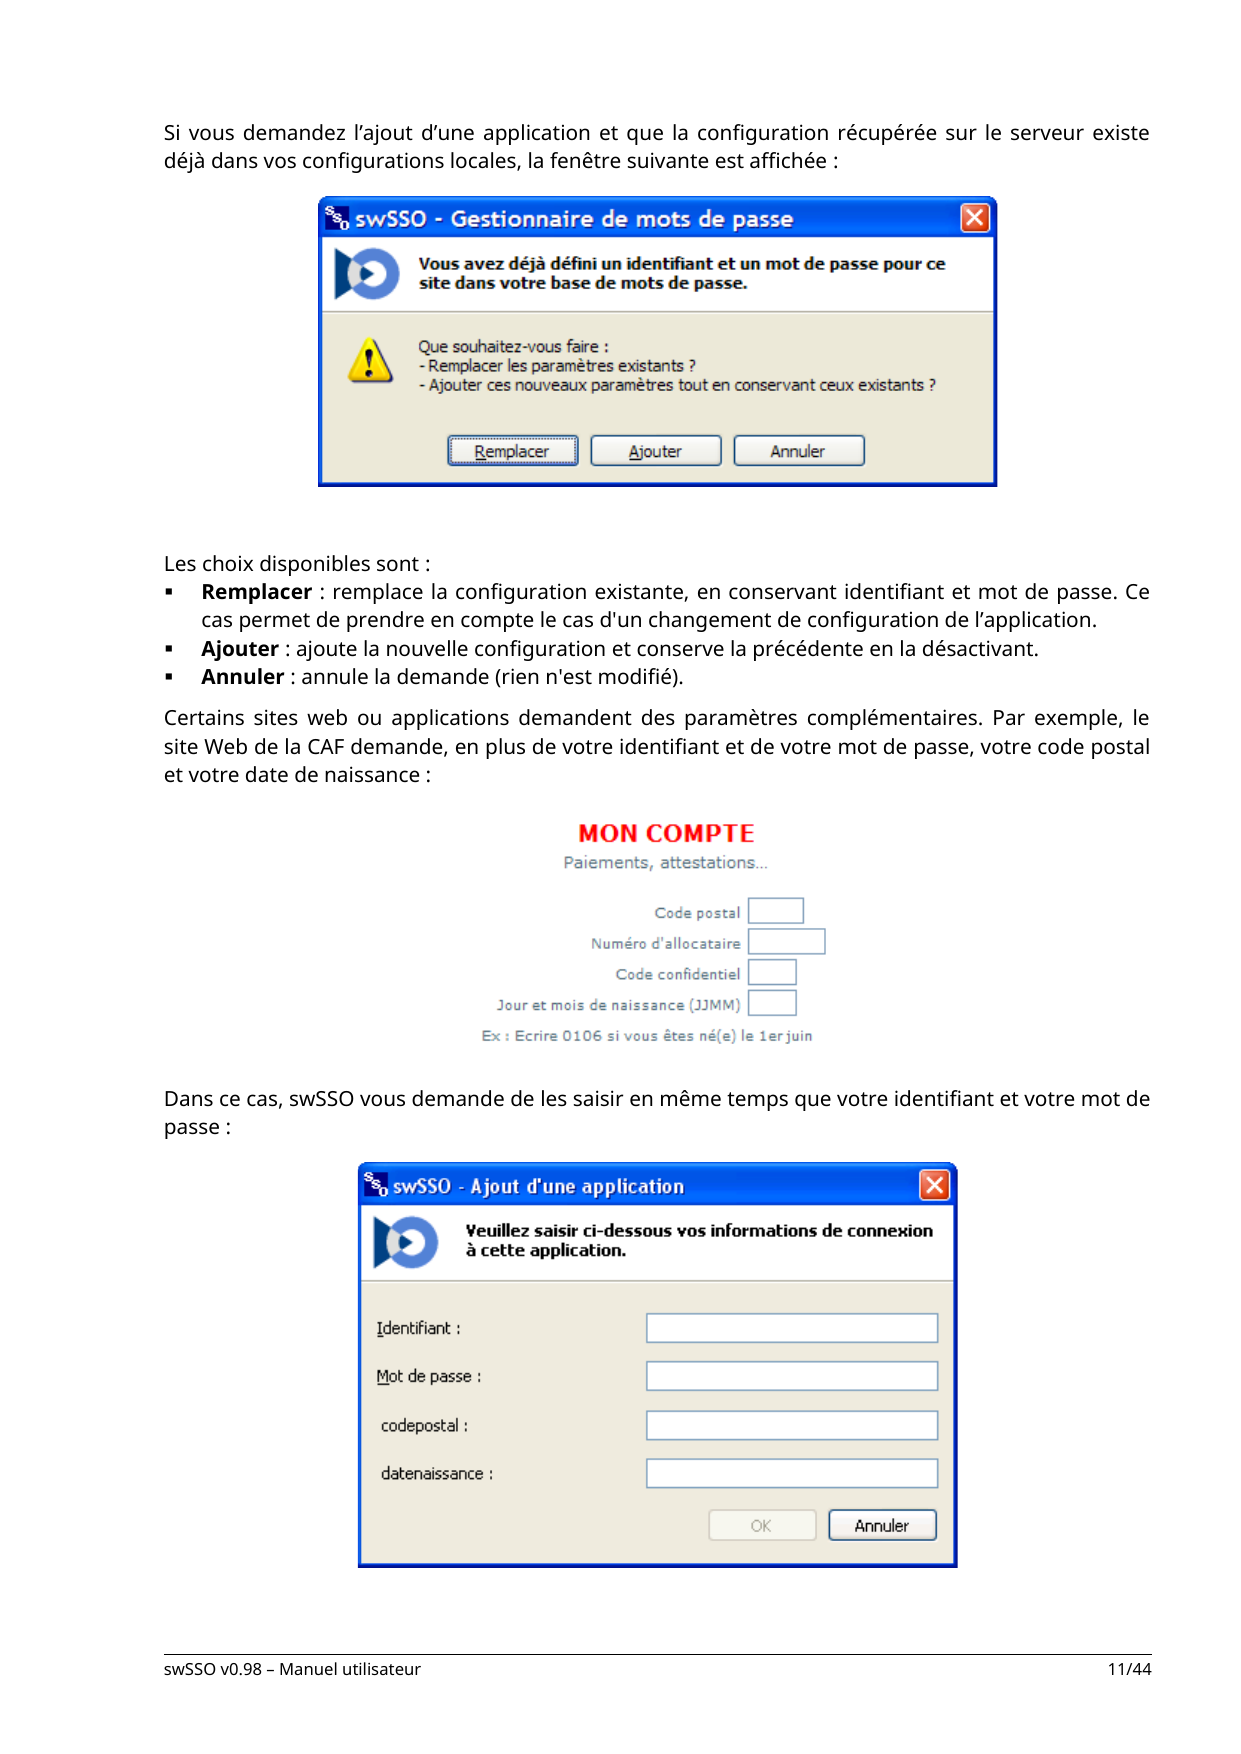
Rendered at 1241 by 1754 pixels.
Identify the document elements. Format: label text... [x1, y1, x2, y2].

text Les choix disponibles sont : [164, 549, 1152, 577]
list Remplacer : remplace la configuration existante, en conservant identifiant et mot de passe. Ce cas permet de prendre en compte le cas d'un changement de configuration de l’application. [164, 577, 1152, 634]
picture [467, 810, 849, 1063]
text Dans ce cas, swSSO vous demande de les saisir en même temps que votre identifiant et votre mot de passe : [164, 1084, 1152, 1141]
picture [318, 196, 998, 487]
text Si vous demandez l’ajout d’une application et que la configuration récupérée sur le serveur existe déjà dans vos configurations locales, la fenêtre suivante est affichée : [164, 118, 1152, 175]
list Ajouter : ajoute la nouvelle configuration et conserve la précédente en la désactivant. [164, 634, 1152, 662]
text Certains sites web ou applications demandent des paramètres complémentaires. Par exemple, le site Web de la CAF demande, en plus de votre identifiant et de votre mot de passe, votre code postal et votre date de naissance : [164, 703, 1152, 789]
list Annuler : annule la demande (rien n'est modifié). [164, 662, 1152, 691]
picture [357, 1162, 958, 1568]
